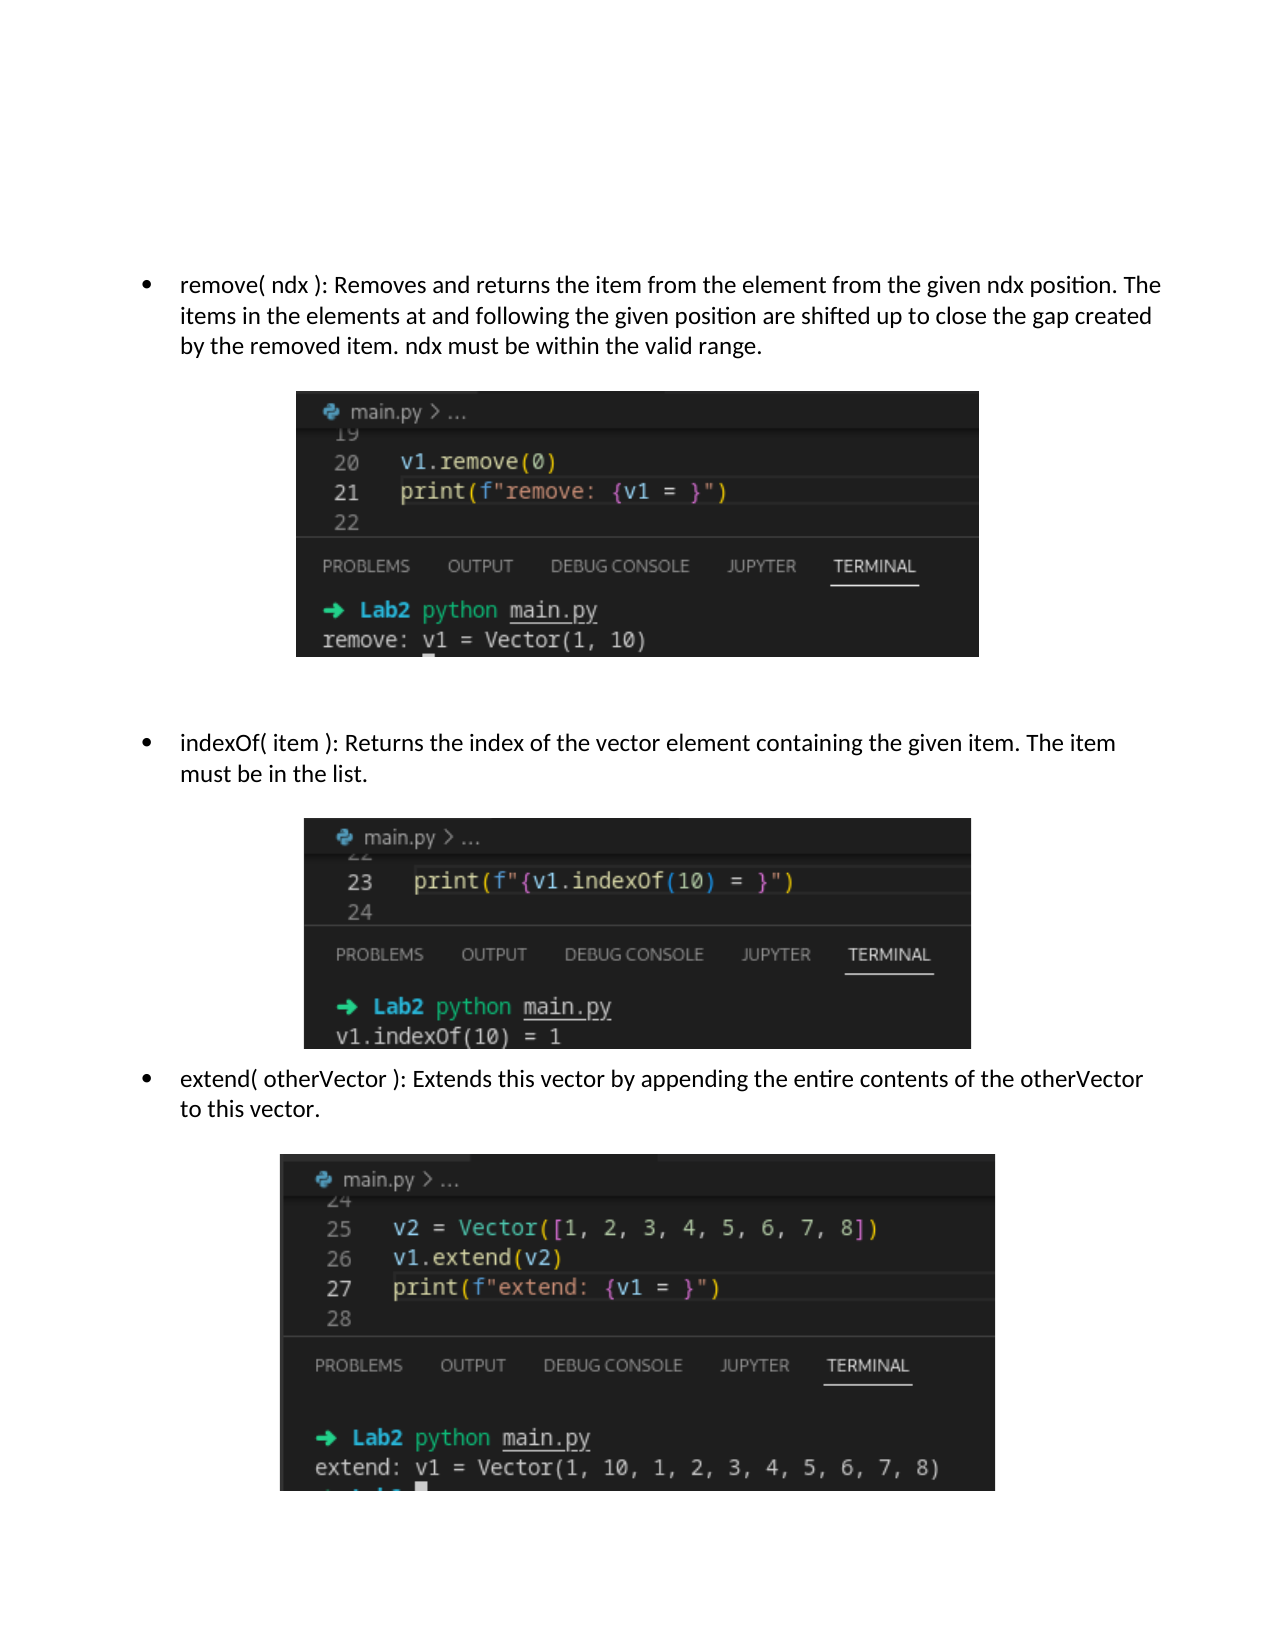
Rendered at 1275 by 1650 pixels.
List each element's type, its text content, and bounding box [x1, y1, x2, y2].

picture [279, 1154, 996, 1491]
list indexOf( item ): Returns the index of the vector element containing the given item. The item must be in the list. [142, 727, 1170, 788]
picture [296, 391, 979, 657]
list remove( ndx ): Removes and returns the item from the element from the given ndx position. The items in the elements at and following the given position are shifted up to close the gap created by the removed item. ndx must be within the valid range. [142, 269, 1170, 361]
list extend( otherVector ): Extends this vector by appending the entire contents of the otherVector to this vector. [142, 1063, 1170, 1124]
picture [303, 818, 972, 1049]
